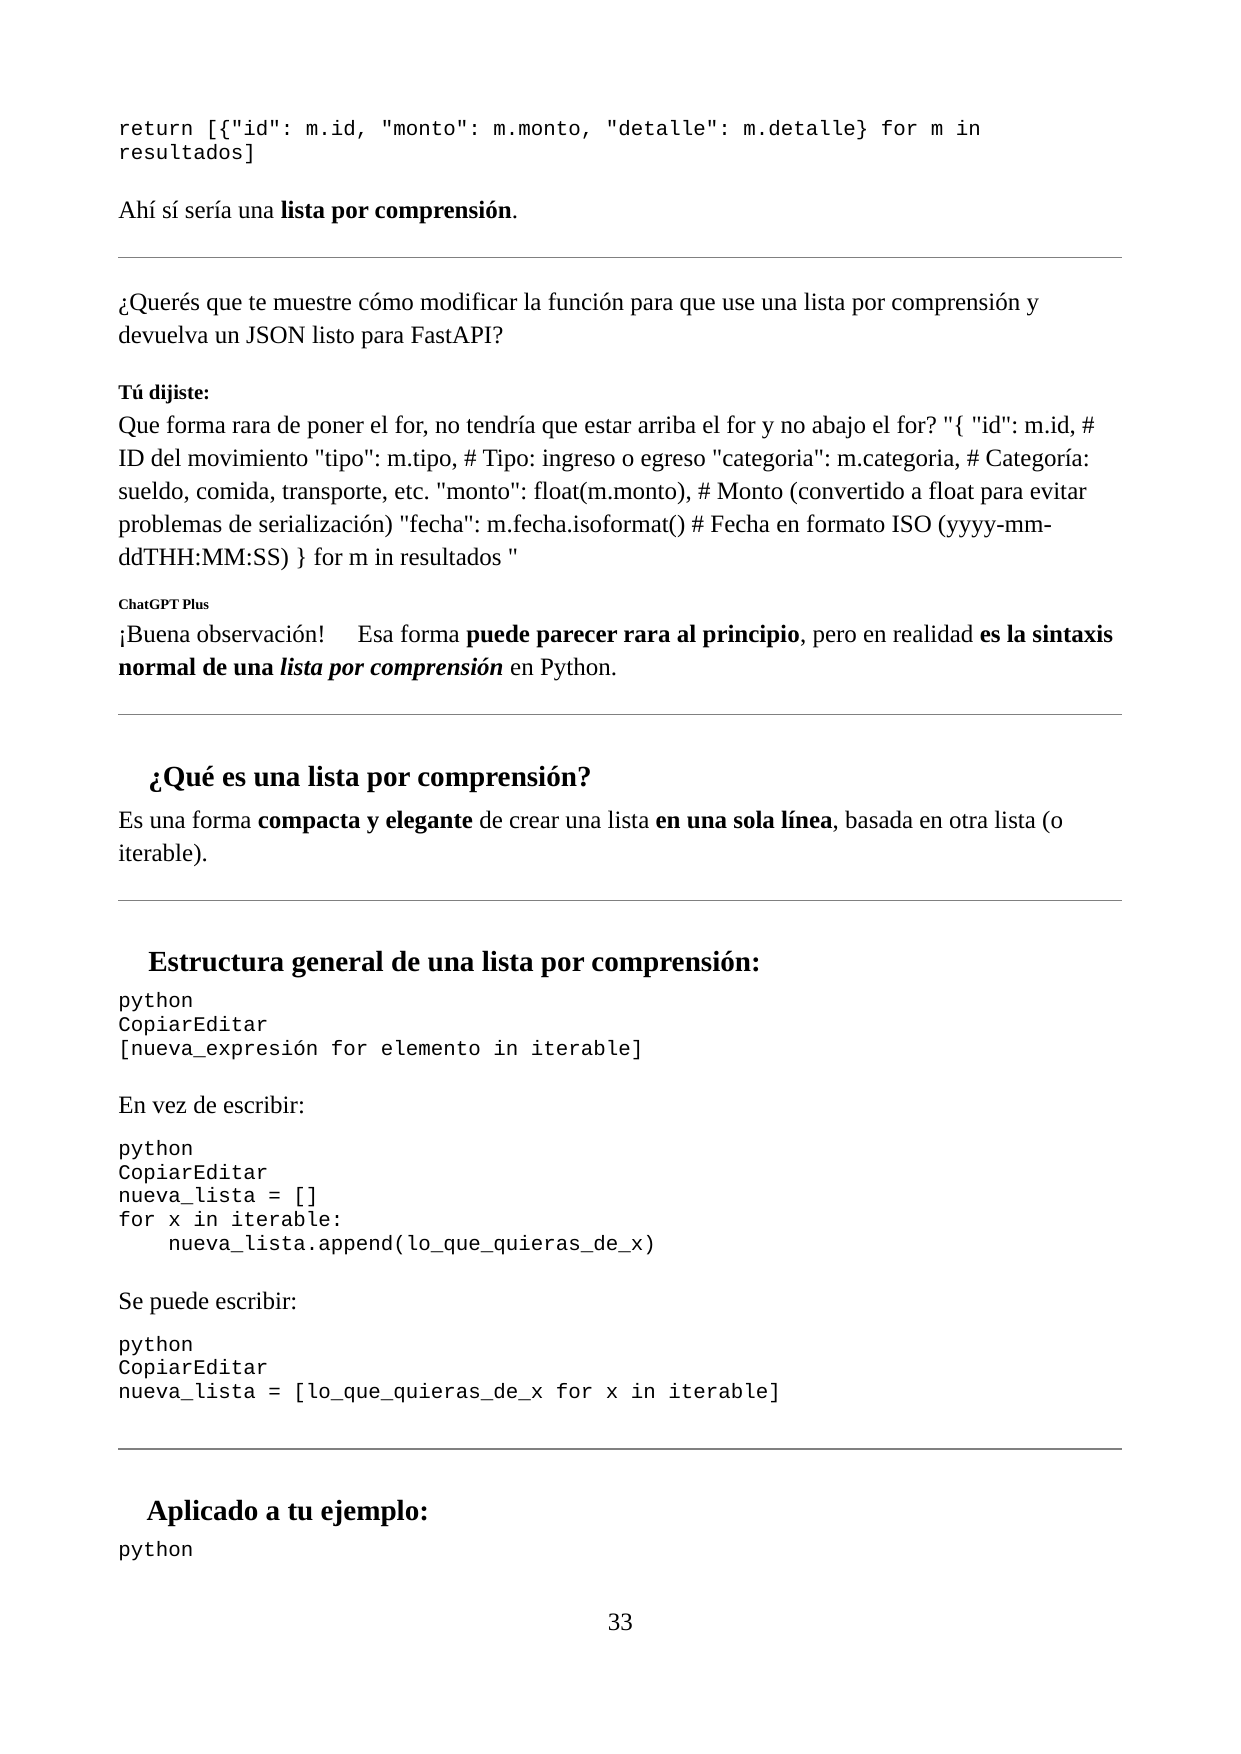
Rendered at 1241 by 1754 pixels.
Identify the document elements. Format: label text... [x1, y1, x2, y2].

text nueva_lista = [lo_que_quieras_de_x for x in iterable] [118, 1381, 1122, 1404]
subtitle 🧠 ¿Qué es una lista por comprensión? [118, 759, 1122, 792]
text Se puede escribir: [118, 1286, 1122, 1315]
text ¡Buena observación! 🤔 Esa forma puede parecer rara al principio, pero en realidad es la sintaxis normal de una lista por comprensión en Python. [118, 619, 1122, 681]
text CopiarEditar [118, 1014, 1122, 1037]
text python [118, 1333, 1122, 1357]
subtitle ✅ Estructura general de una lista por comprensión: [118, 944, 1122, 978]
text Es una forma compacta y elegante de crear una lista en una sola línea, basada en otra lista (o iterable). [118, 805, 1122, 866]
text Ahí sí sería una lista por comprensión. [118, 195, 1122, 224]
text python [118, 1138, 1122, 1162]
text CopiarEditar [118, 1357, 1122, 1381]
text Que forma rara de poner el for, no tendría que estar arriba el for y no abajo el for? "{ "id": m.id, # ID del movimiento "tipo": m.tipo, # Tipo: ingreso o egreso "categoria": m.categoria, # Categoría: sueldo, comida, transporte, etc. "monto": float(m.monto), # Monto (convertido a float para evitar problemas de serialización) "fecha": m.fecha.isoformat() # Fecha en formato ISO (yyyy-mm-ddTHH:MM:SS) } for m in resultados " [118, 410, 1122, 571]
text return [{"id": m.id, "monto": m.monto, "detalle": m.detalle} for m in resultados] [118, 118, 1122, 165]
text ¿Querés que te muestre cómo modificar la función para que use una lista por comprensión y devuelva un JSON listo para FastAPI? [118, 287, 1122, 348]
text nueva_lista.append(lo_que_quieras_de_x) [118, 1233, 1122, 1256]
subtitle Tú dijiste: [118, 380, 1122, 404]
subtitle 🧾 Aplicado a tu ejemplo: [118, 1493, 1122, 1526]
text for x in iterable: [118, 1209, 1122, 1233]
subtitle ChatGPT Plus [118, 596, 1122, 613]
text python [118, 1539, 1122, 1562]
text [nueva_expresión for elemento in iterable] [118, 1037, 1122, 1061]
text python [118, 990, 1122, 1014]
text nueva_lista = [] [118, 1186, 1122, 1209]
text En vez de escribir: [118, 1091, 1122, 1119]
text CopiarEditar [118, 1162, 1122, 1186]
